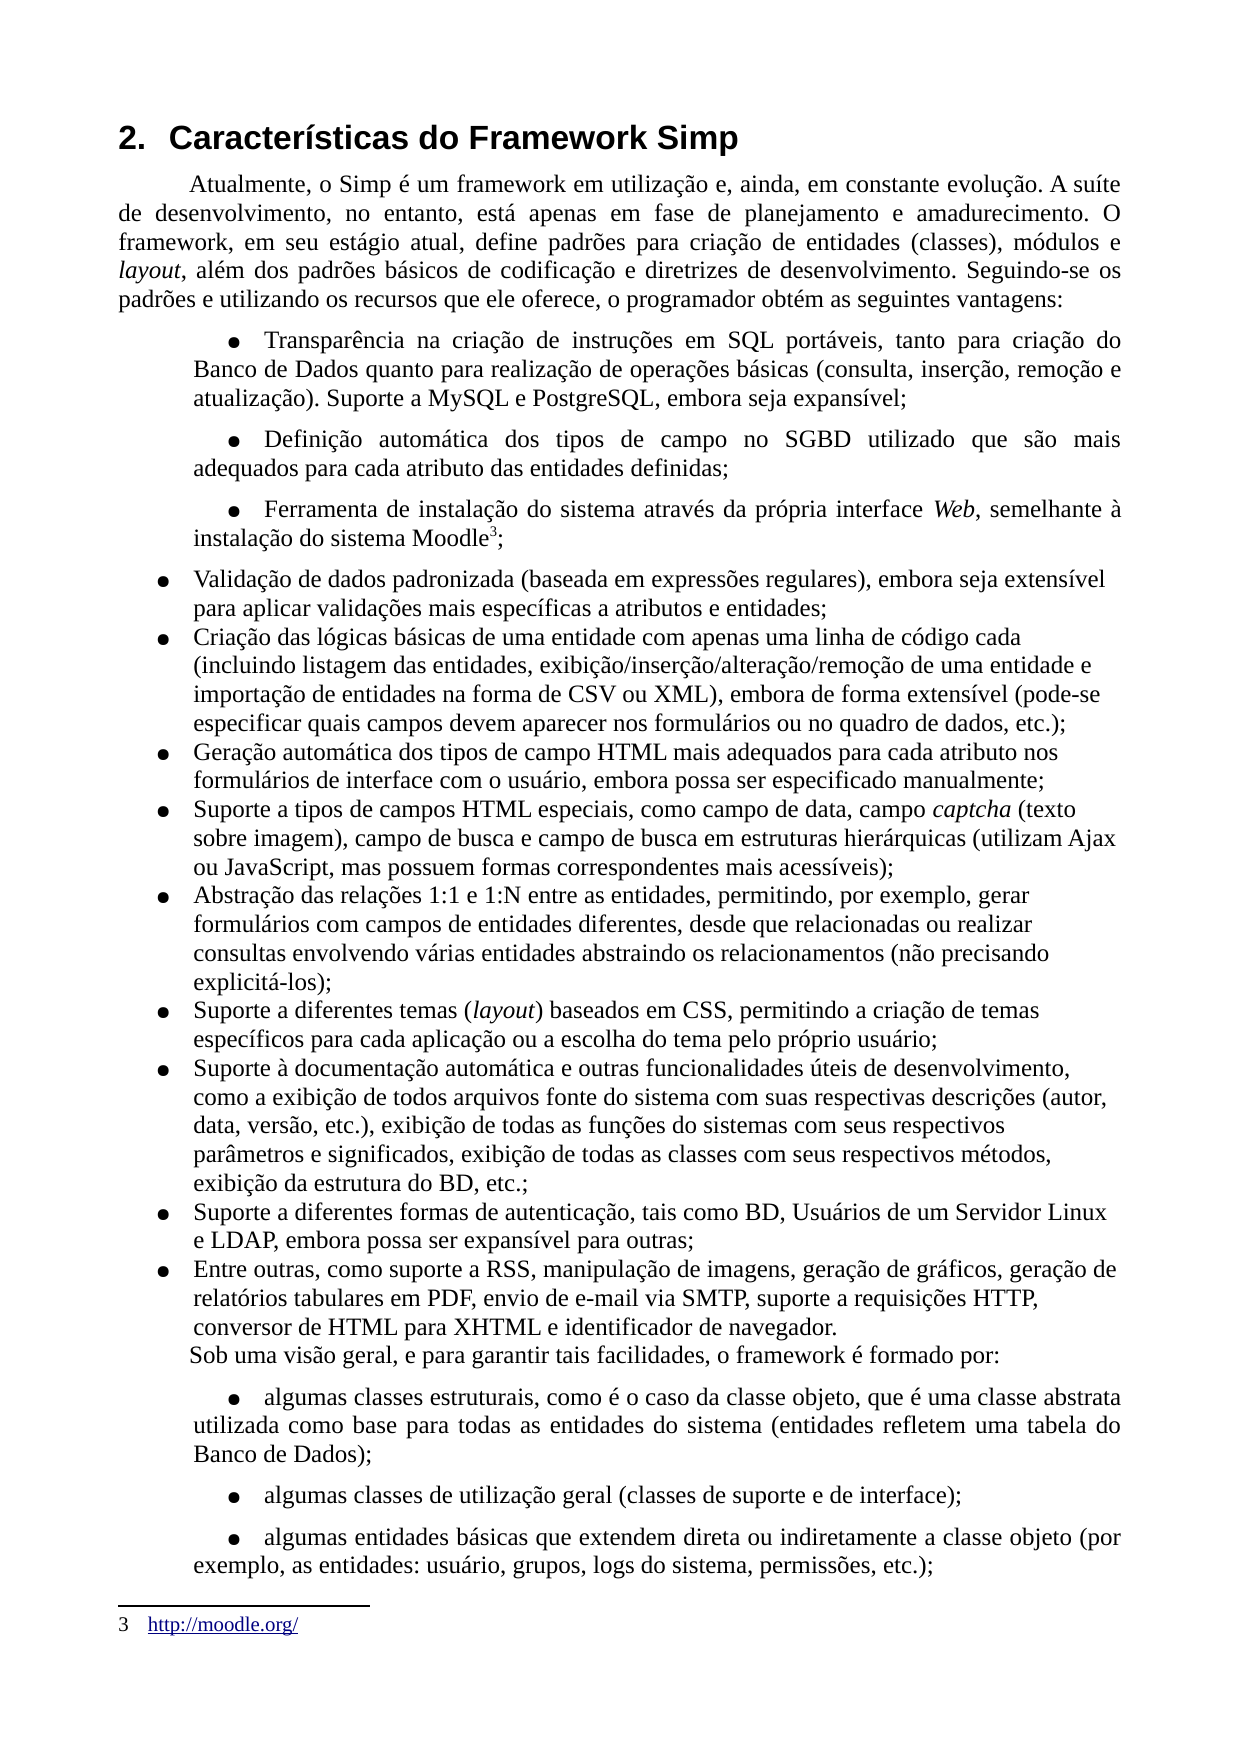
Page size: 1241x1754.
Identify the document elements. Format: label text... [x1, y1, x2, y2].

list Suporte a diferentes temas (layout) baseados em CSS, permitindo a criação de temas específicos para cada aplicação ou a escolha do tema pelo próprio usuário; [156, 996, 1122, 1053]
list Definição automática dos tipos de campo no SGBD utilizado que são mais adequados para cada atributo das entidades definidas; [156, 424, 1122, 482]
list Abstração das relações 1:1 e 1:N entre as entidades, permitindo, por exemplo, gerar formulários com campos de entidades diferentes, desde que relacionadas ou realizar consultas envolvendo várias entidades abstraindo os relacionamentos (não precisando explicitá-los); [156, 881, 1122, 996]
list Entre outras, como suporte a RSS, manipulação de imagens, geração de gráficos, geração de relatórios tabulares em PDF, envio de e-mail via SMTP, suporte a requisições HTTP, conversor de HTML para XHTML e identificador de navegador. [156, 1254, 1122, 1341]
list Criação das lógicas básicas de uma entidade com apenas uma linha de código cada (incluindo listagem das entidades, exibição/inserção/alteração/remoção de uma entidade e importação de entidades na forma de CSV ou XML), embora de forma extensível (pode-se especificar quais campos devem aparecer nos formulários ou no quadro de dados, etc.); [156, 622, 1122, 737]
list http://moodle.org/ [118, 1612, 1122, 1636]
list Suporte à documentação automática e outras funcionalidades úteis de desenvolvimento, como a exibição de todos arquivos fonte do sistema com suas respectivas descrições (autor, data, versão, etc.), exibição de todas as funções do sistemas com seus respectivos parâmetros e significados, exibição de todas as classes com seus respectivos métodos, exibição da estrutura do BD, etc.; [156, 1053, 1122, 1197]
list Geração automática dos tipos de campo HTML mais adequados para cada atributo nos formulários de interface com o usuário, embora possa ser especificado manualmente; [156, 737, 1122, 794]
text Atualmente, o Simp é um framework em utilização e, ainda, em constante evolução. A suíte de desenvolvimento, no entanto, está apenas em fase de planejamento e amadurecimento. O framework, em seu estágio atual, define padrões para criação de entidades (classes), módulos e layout, além dos padrões básicos de codificação e diretrizes de desenvolvimento. Seguindo-se os padrões e utilizando os recursos que ele oferece, o programador obtém as seguintes vantagens: [118, 169, 1122, 313]
list algumas classes estruturais, como é o caso da classe objeto, que é uma classe abstrata utilizada como base para todas as entidades do sistema (entidades refletem uma tabela do Banco de Dados); [156, 1382, 1122, 1468]
list algumas classes de utilização geral (classes de suporte e de interface); [156, 1481, 1122, 1509]
list Suporte a tipos de campos HTML especiais, como campo de data, campo captcha (texto sobre imagem), campo de busca e campo de busca em estruturas hierárquicas (utilizam Ajax ou JavaScript, mas possuem formas correspondentes mais acessíveis); [156, 794, 1122, 881]
list Transparência na criação de instruções em SQL portáveis, tanto para criação do Banco de Dados quanto para realização de operações básicas (consulta, inserção, remoção e atualização). Suporte a MySQL e PostgreSQL, embora seja expansível; [156, 326, 1122, 412]
list Ferramenta de instalação do sistema através da própria interface Web, semelhante à instalação do sistema Moodle; [156, 494, 1122, 552]
text Sob uma visão geral, e para garantir tais facilidades, o framework é formado por: [118, 1341, 1122, 1369]
list Suporte a diferentes formas de autenticação, tais como BD, Usuários de um Servidor Linux e LDAP, embora possa ser expansível para outras; [156, 1197, 1122, 1254]
list Validação de dados padronizada (baseada em expressões regulares), embora seja extensível para aplicar validações mais específicas a atributos e entidades; [156, 564, 1122, 622]
subtitle Características do Framework Simp [118, 118, 1122, 157]
list algumas entidades básicas que extendem direta ou indiretamente a classe objeto (por exemplo, as entidades: usuário, grupos, logs do sistema, permissões, etc.); [156, 1522, 1122, 1579]
